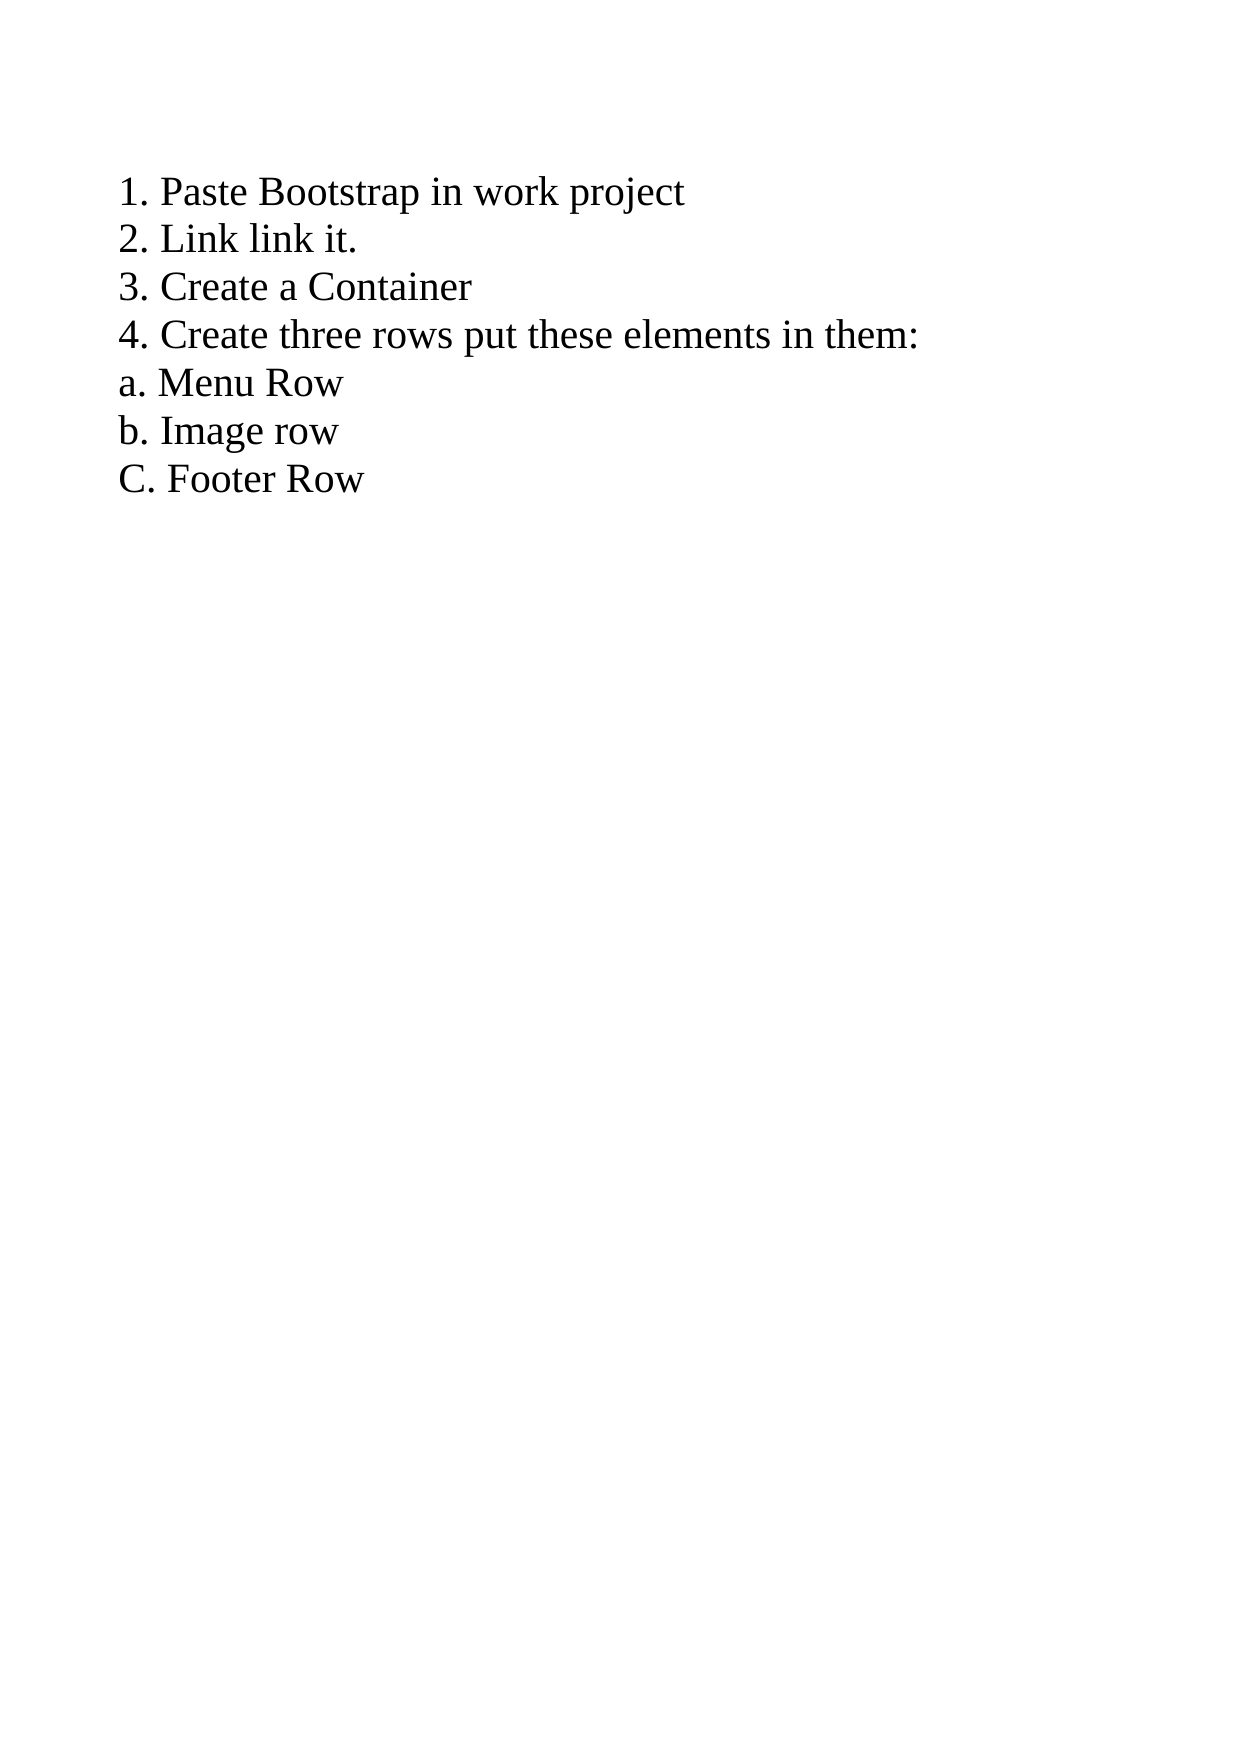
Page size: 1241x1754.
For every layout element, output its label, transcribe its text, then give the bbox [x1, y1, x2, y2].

text 2. Link link it. [118, 214, 1122, 262]
text C. Footer Row [118, 453, 1122, 501]
text 4. Create three rows put these elements in them: [118, 310, 1122, 358]
text a. Menu Row [118, 358, 1122, 406]
text 1. Paste Bootstrap in work project [118, 166, 1122, 214]
text b. Image row [118, 406, 1122, 453]
text 3. Create a Container [118, 262, 1122, 310]
